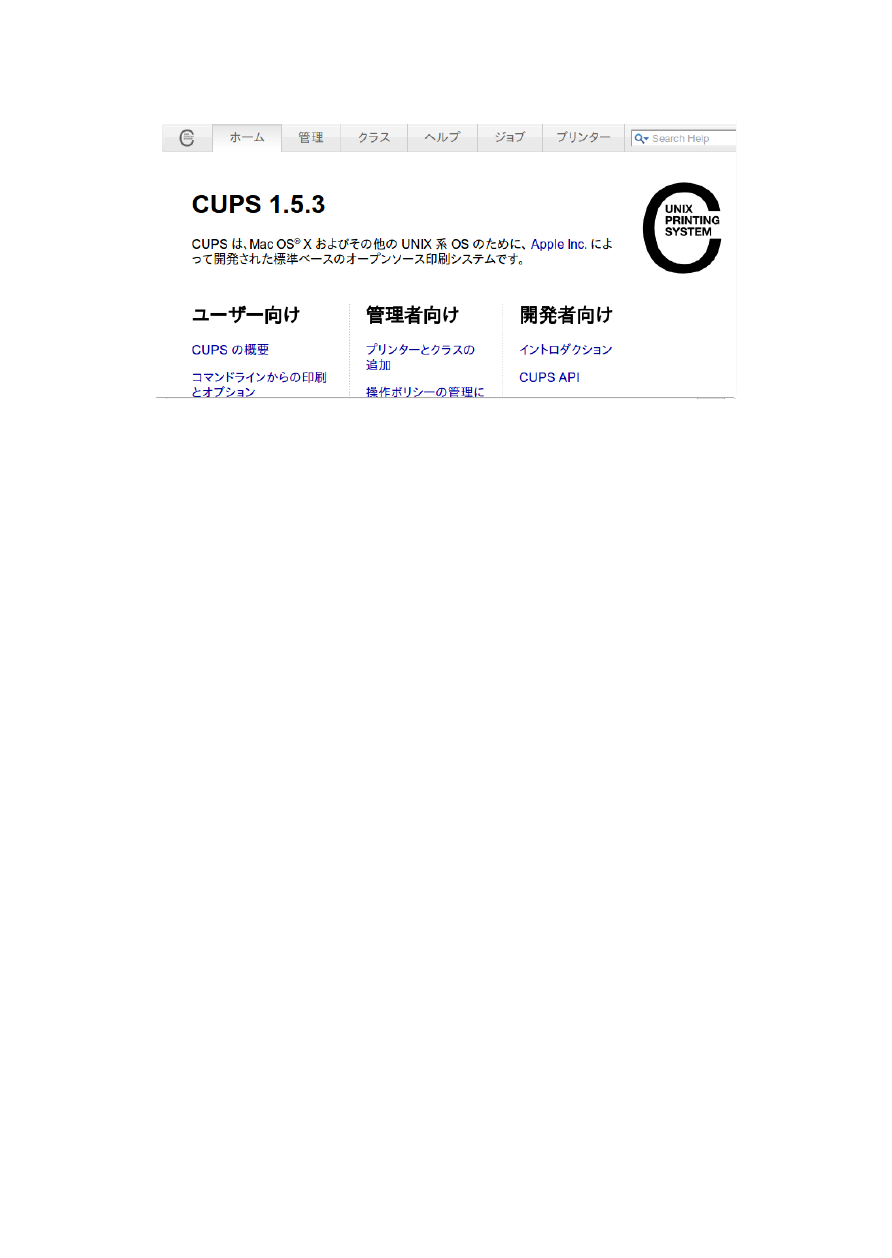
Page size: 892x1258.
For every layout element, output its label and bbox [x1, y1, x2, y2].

picture [155, 118, 737, 399]
